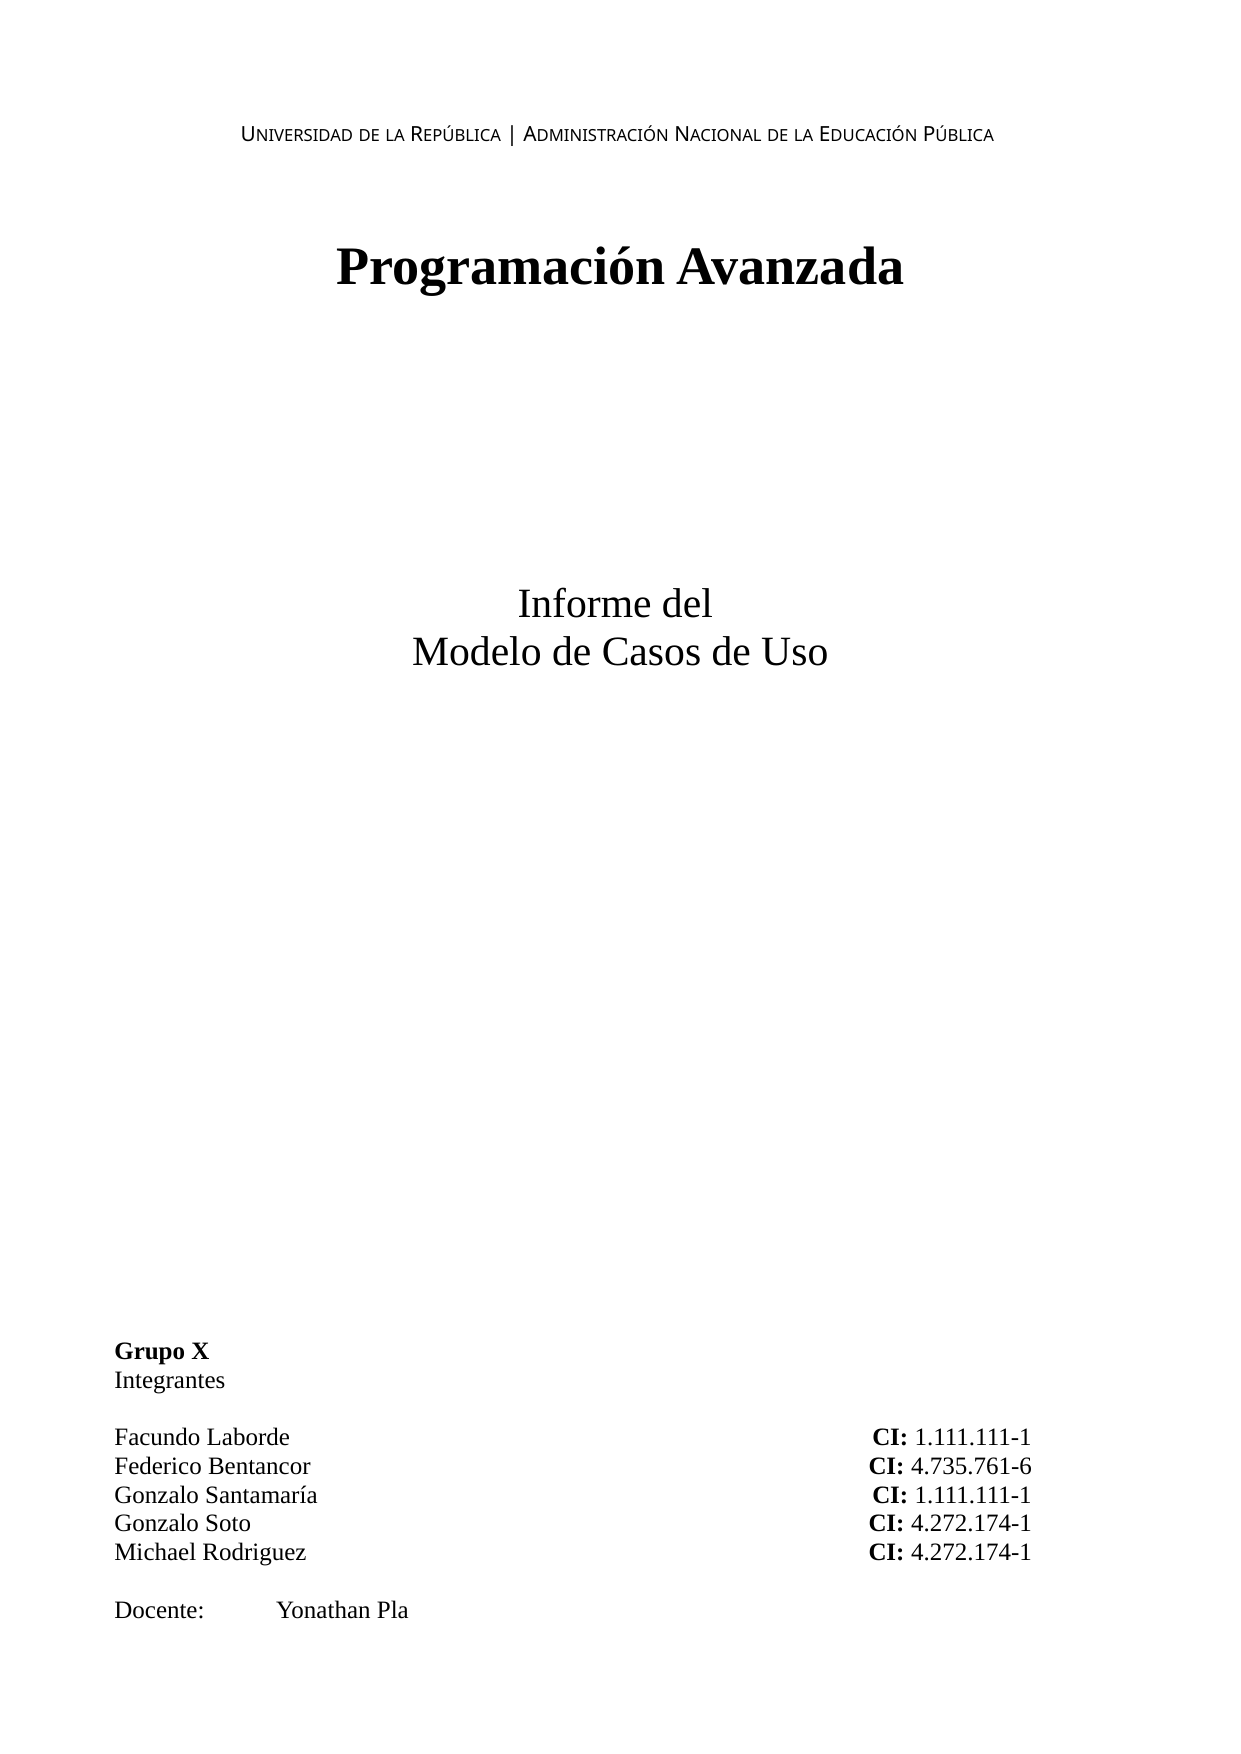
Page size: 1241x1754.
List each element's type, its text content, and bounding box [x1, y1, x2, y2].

table_cell CI: 4.272.174-1 [832, 1537, 1039, 1566]
table_cell Gonzalo Soto [107, 1509, 832, 1537]
table_cell Federico Bentancor [107, 1451, 832, 1480]
text Programación Avanzada [118, 234, 1122, 296]
table_header Grupo X [107, 1336, 1039, 1365]
table_cell Michael Rodriguez [107, 1537, 832, 1566]
text Universidad de la República | Administración Nacional de la Educación Pública [118, 118, 1122, 148]
table_header Yonathan Pla [269, 1595, 1039, 1623]
table_cell CI: 1.111.111-1 [832, 1480, 1039, 1508]
text Informe del [118, 579, 1122, 627]
table_cell Facundo Laborde [107, 1422, 832, 1451]
text Modelo de Casos de Uso [118, 627, 1122, 675]
table_header Docente: [107, 1595, 268, 1623]
table_cell [107, 1394, 832, 1422]
table_cell Integrantes [107, 1365, 1039, 1393]
table_cell CI: 4.272.174-1 [832, 1509, 1039, 1537]
table_cell Gonzalo Santamaría [107, 1480, 832, 1508]
table_cell CI: 1.111.111-1 [832, 1422, 1039, 1451]
table_cell [832, 1394, 1039, 1422]
table_cell CI: 4.735.761-6 [832, 1451, 1039, 1480]
